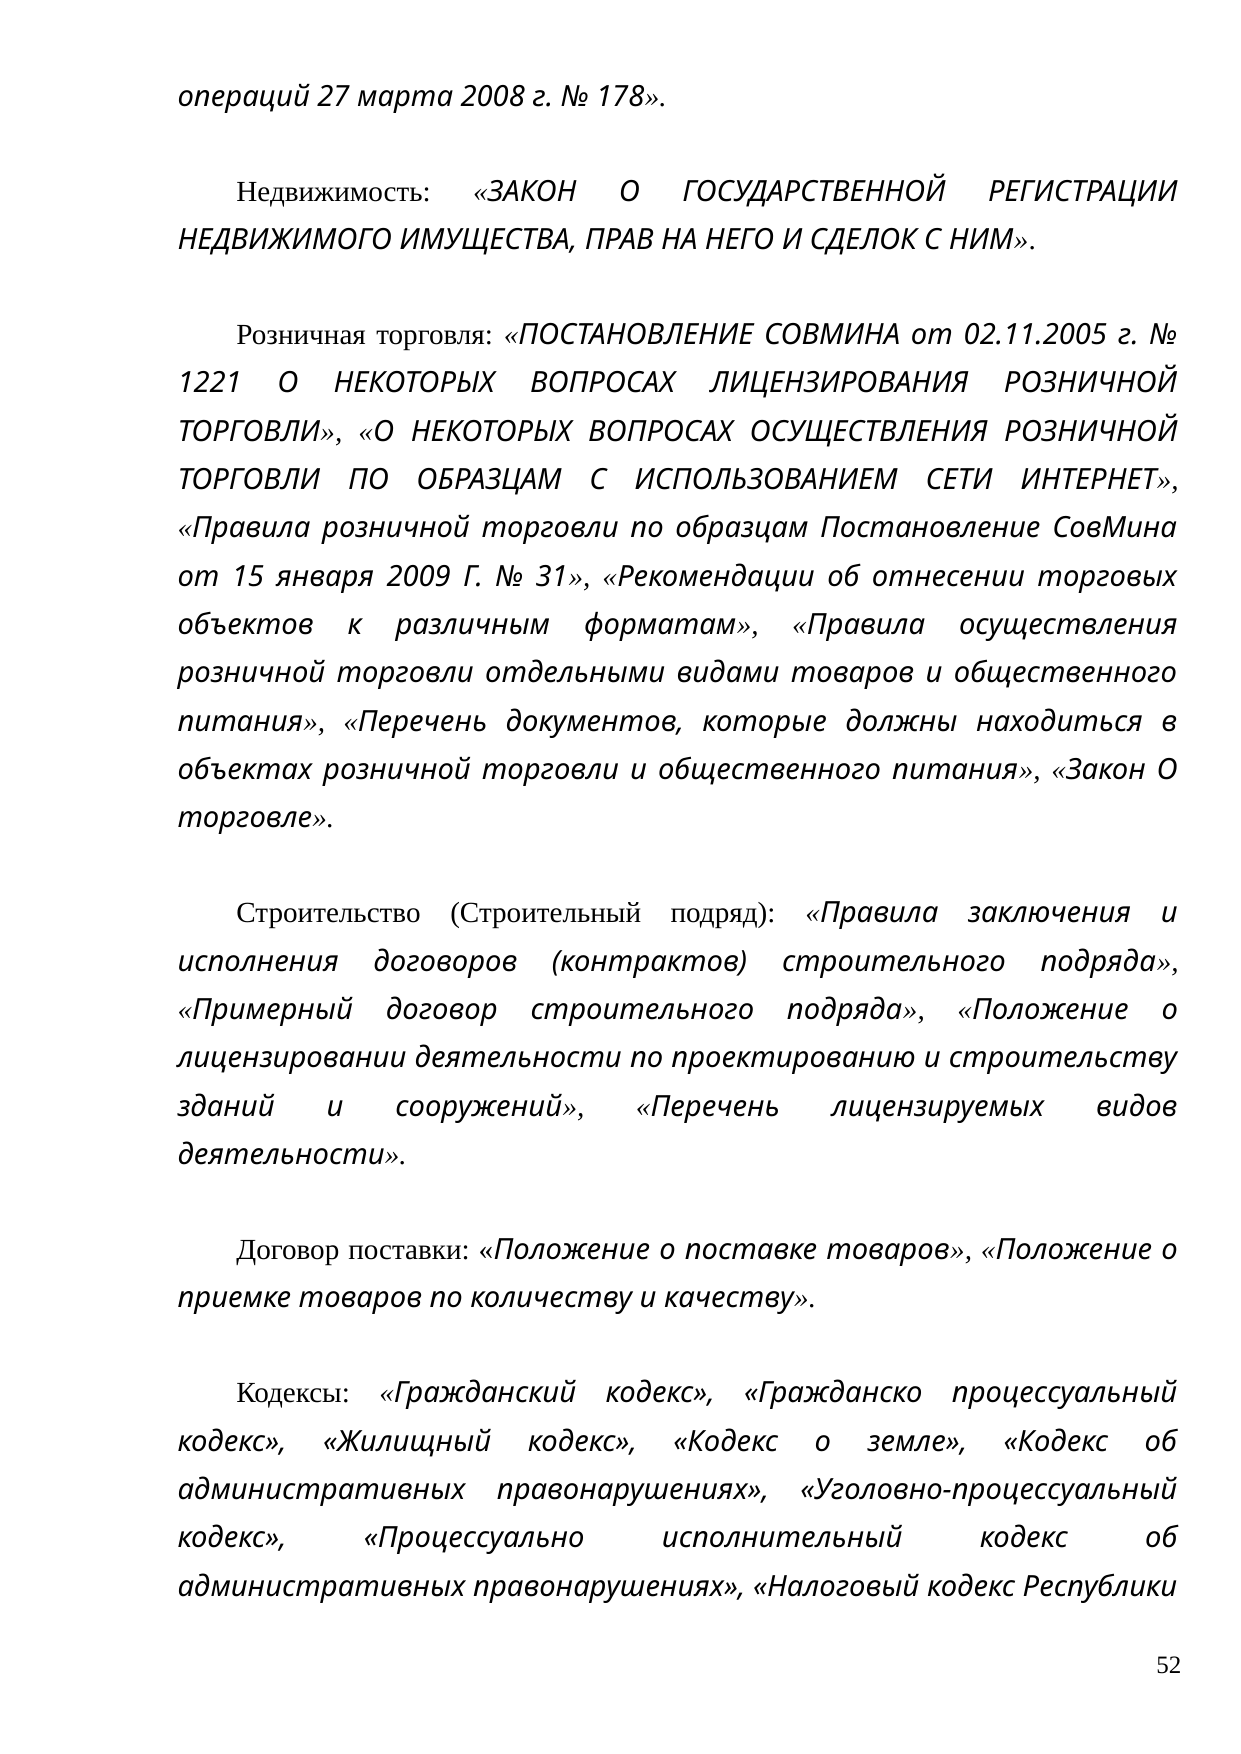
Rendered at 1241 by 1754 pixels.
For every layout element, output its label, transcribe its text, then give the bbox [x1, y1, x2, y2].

text Договор поставки: «Положение о поставке товаров», «Положение о приемке товаров по количеству и качеству». [177, 1228, 1181, 1316]
text Строительство (Строительный подряд): «Правила заключения и исполнения договоров (контрактов) строительного подряда», «Примерный договор строительного подряда», «Положение о лицензировании деятельности по проектированию и строительству зданий и сооружений», «Перечень лицензируемых видов деятельности». [177, 892, 1181, 1173]
text Розничная торговля: «ПОСТАНОВЛЕНИЕ СОВМИНА от 02.11.2005 г. № 1221 О НЕКОТОРЫХ ВОПРОСАХ ЛИЦЕНЗИРОВАНИЯ РОЗНИЧНОЙ ТОРГОВЛИ», «О НЕКОТОРЫХ ВОПРОСАХ ОСУЩЕСТВЛЕНИЯ РОЗНИЧНОЙ ТОРГОВЛИ ПО ОБРАЗЦАМ С ИСПОЛЬЗОВАНИЕМ СЕТИ ИНТЕРНЕТ», «Правила розничной торговли по образцам Постановление СовМина от 15 января 2009 Г. № 31», «Рекомендации об отнесении торговых объектов к различным форматам», «Правила осуществления розничной торговли отдельными видами товаров и общественного питания», «Перечень документов, которые должны находиться в объектах розничной торговли и общественного питания», «Закон О торговле». [177, 313, 1181, 836]
text Недвижимость: «ЗАКОН О ГОСУДАРСТВЕННОЙ РЕГИСТРАЦИИ НЕДВИЖИМОГО ИМУЩЕСТВА, ПРАВ НА НЕГО И СДЕЛОК С НИМ». [177, 170, 1181, 258]
text операций 27 марта 2008 г. № 178». [177, 75, 1181, 115]
text Кодексы: «Гражданский кодекс», «Гражданско процессуальный кодекс», «Жилищный кодекс», «Кодекс о земле», «Кодекс об административных правонарушениях», «Уголовно-процессуальный кодекс», «Процессуально исполнительный кодекс об административных правонарушениях», «Налоговый кодекс Республики [177, 1372, 1181, 1605]
